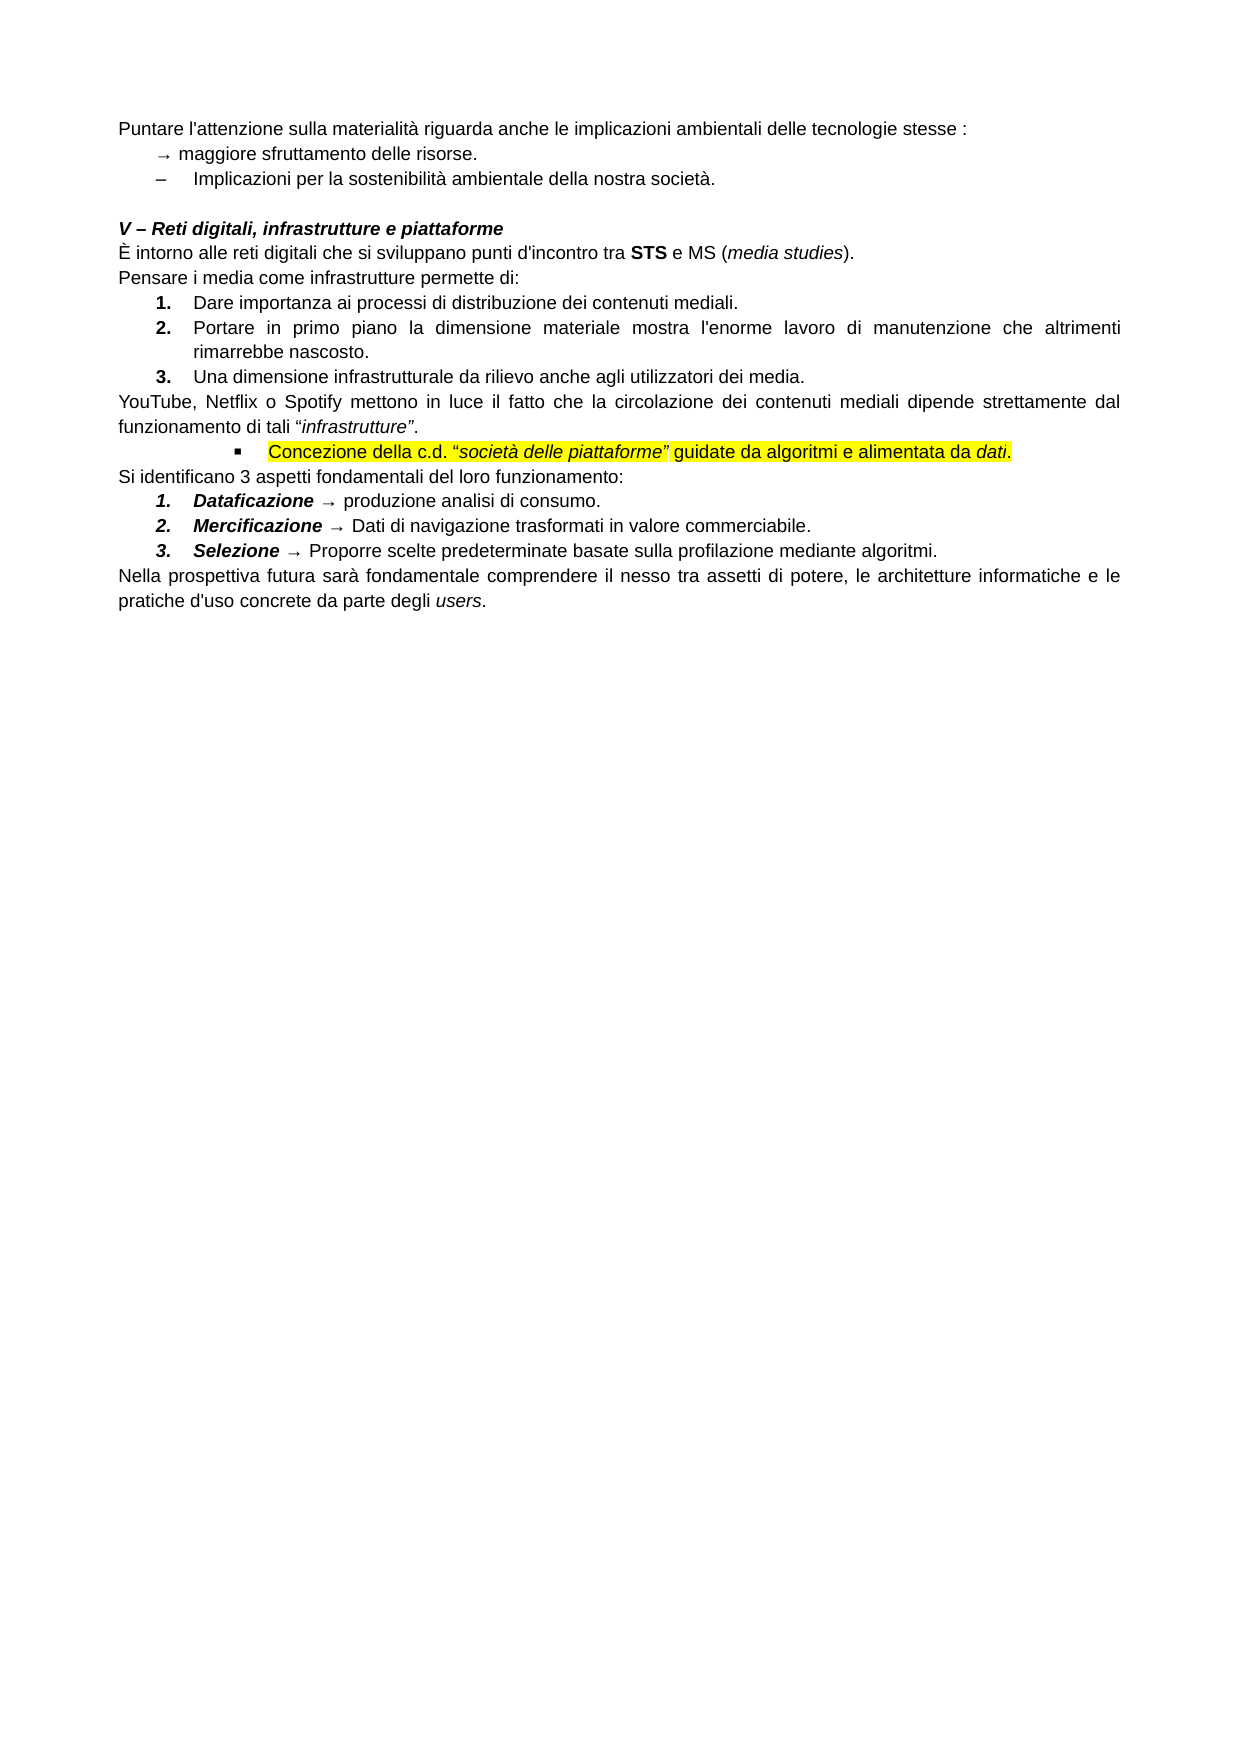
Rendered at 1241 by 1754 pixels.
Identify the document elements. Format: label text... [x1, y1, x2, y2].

text → maggiore sfruttamento delle risorse. [118, 143, 1122, 164]
text È intorno alle reti digitali che si sviluppano punti d'incontro tra STS e MS (media studies). [118, 242, 1122, 264]
text V – Reti digitali, infrastrutture e piattaforme [118, 217, 1122, 239]
list Concezione della c.d. “società delle piattaforme” guidate da algoritmi e alimentata da dati. [231, 441, 1122, 462]
list Implicazioni per la sostenibilità ambientale della nostra società. [156, 168, 1122, 189]
text YouTube, Netflix o Spotify mettono in luce il fatto che la circolazione dei contenuti mediali dipende strettamente dal funzionamento di tali “infrastrutture”. [118, 391, 1122, 437]
list Dare importanza ai processi di distribuzione dei contenuti mediali. [156, 292, 1122, 313]
text Nella prospettiva futura sarà fondamentale comprendere il nesso tra assetti di potere, le architetture informatiche e le pratiche d'uso concrete da parte degli users. [118, 564, 1122, 611]
text Puntare l'attenzione sulla materialità riguarda anche le implicazioni ambientali delle tecnologie stesse : [118, 118, 1122, 140]
list Una dimensione infrastrutturale da rilievo anche agli utilizzatori dei media. [156, 366, 1122, 388]
text Si identificano 3 aspetti fondamentali del loro funzionamento: [118, 465, 1122, 487]
list Portare in primo piano la dimensione materiale mostra l'enorme lavoro di manutenzione che altrimenti rimarrebbe nascosto. [156, 317, 1122, 363]
text Pensare i media come infrastrutture permette di: [118, 267, 1122, 288]
list Selezione → Proporre scelte predeterminate basate sulla profilazione mediante algoritmi. [156, 540, 1122, 561]
list Mercificazione → Dati di navigazione trasformati in valore commerciabile. [156, 515, 1122, 537]
list Dataficazione → produzione analisi di consumo. [156, 490, 1122, 512]
